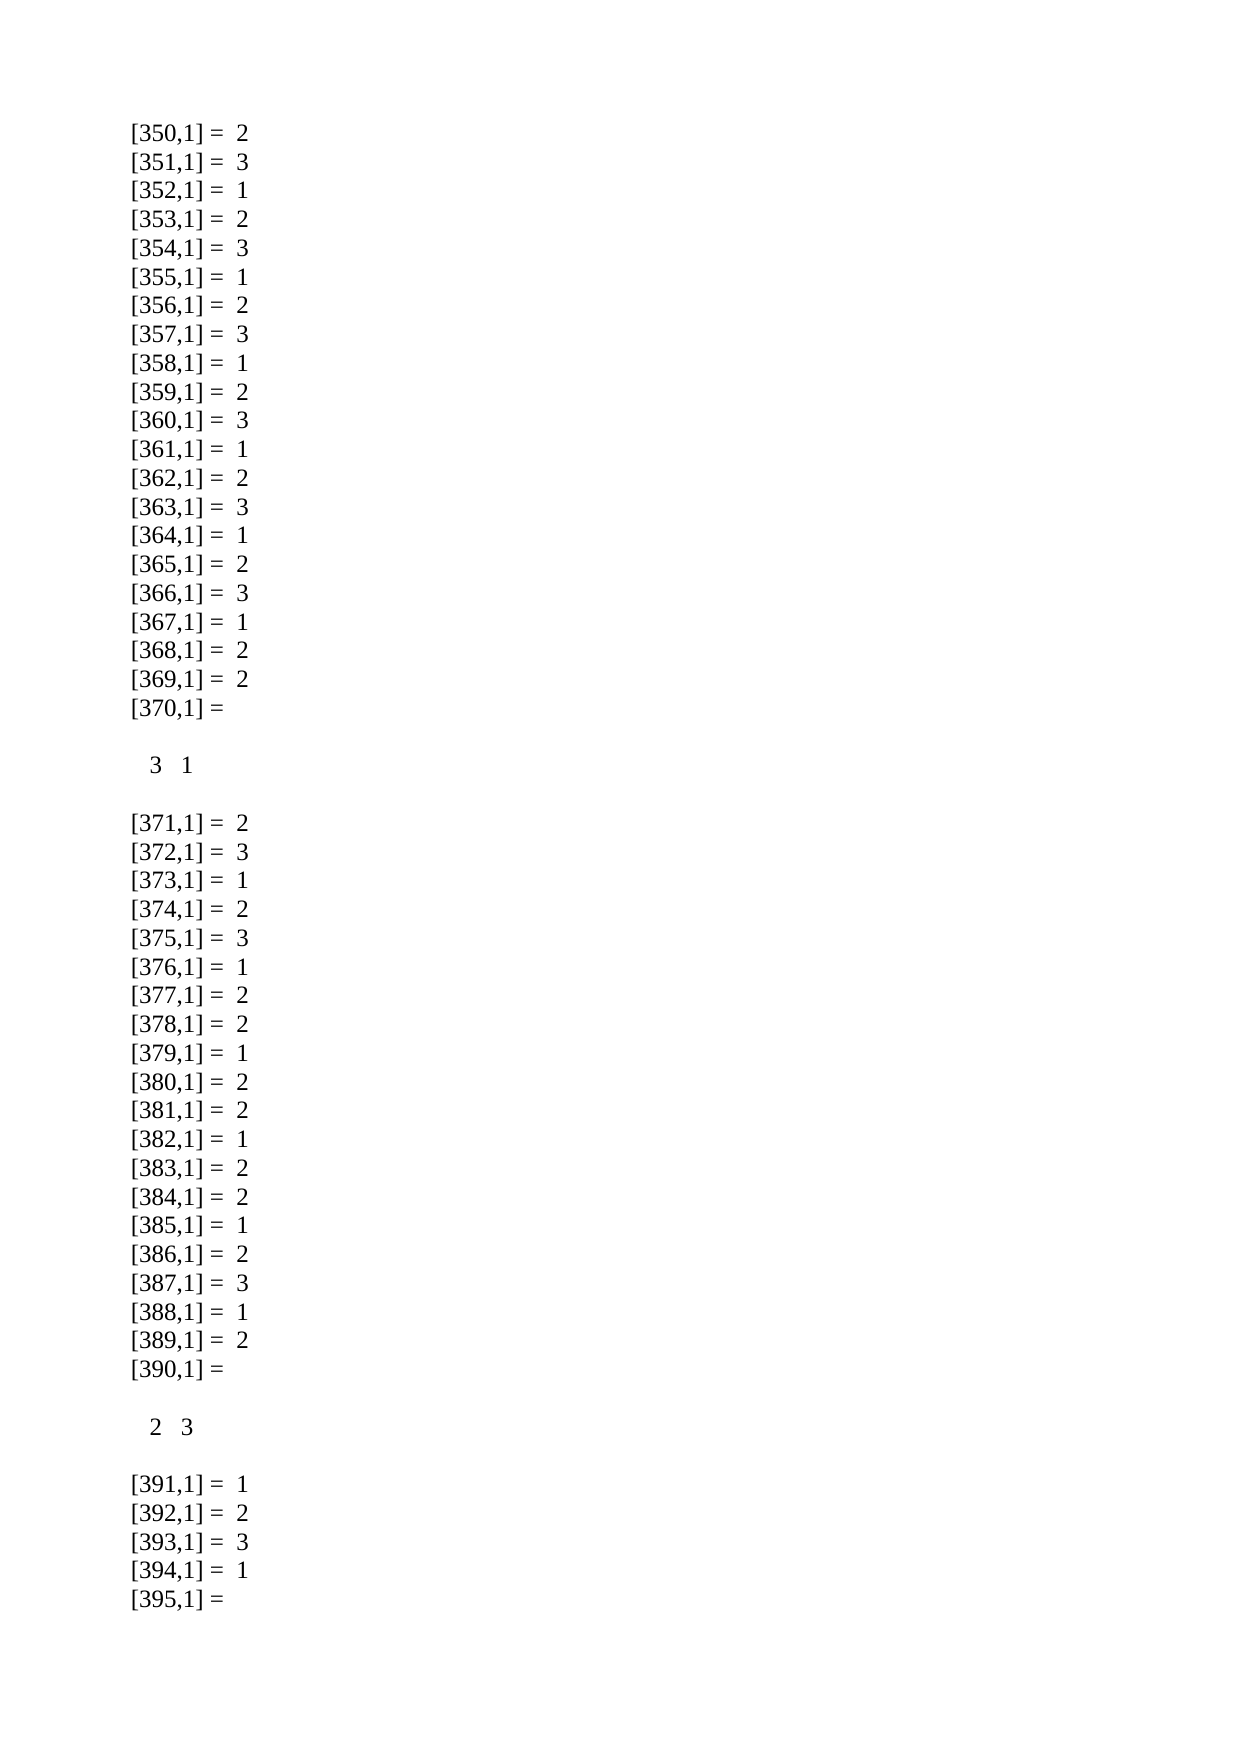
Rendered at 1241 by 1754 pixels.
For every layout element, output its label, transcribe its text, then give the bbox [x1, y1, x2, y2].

text [392,1] = 2 [118, 1498, 1122, 1527]
text [391,1] = 1 [118, 1469, 1122, 1498]
text [381,1] = 2 [118, 1096, 1122, 1124]
text [355,1] = 1 [118, 262, 1122, 291]
text [387,1] = 3 [118, 1268, 1122, 1297]
text [375,1] = 3 [118, 923, 1122, 952]
text [384,1] = 2 [118, 1182, 1122, 1211]
text [380,1] = 2 [118, 1067, 1122, 1096]
text [351,1] = 3 [118, 147, 1122, 176]
text [363,1] = 3 [118, 492, 1122, 521]
text [362,1] = 2 [118, 463, 1122, 492]
text [356,1] = 2 [118, 291, 1122, 319]
text [376,1] = 1 [118, 952, 1122, 981]
text [382,1] = 1 [118, 1124, 1122, 1153]
text [350,1] = 2 [118, 118, 1122, 147]
text [366,1] = 3 [118, 578, 1122, 607]
text [367,1] = 1 [118, 607, 1122, 636]
text [395,1] = [118, 1584, 1122, 1613]
text [386,1] = 2 [118, 1239, 1122, 1268]
text [377,1] = 2 [118, 981, 1122, 1009]
text [360,1] = 3 [118, 406, 1122, 434]
text [354,1] = 3 [118, 233, 1122, 262]
text [385,1] = 1 [118, 1211, 1122, 1239]
text [358,1] = 1 [118, 348, 1122, 377]
text [393,1] = 3 [118, 1527, 1122, 1556]
text [394,1] = 1 [118, 1556, 1122, 1584]
text [370,1] = [118, 693, 1122, 722]
text [378,1] = 2 [118, 1009, 1122, 1038]
text [379,1] = 1 [118, 1038, 1122, 1067]
text [368,1] = 2 [118, 636, 1122, 664]
text 3 1 [118, 751, 1122, 779]
text [371,1] = 2 [118, 808, 1122, 837]
text [374,1] = 2 [118, 894, 1122, 923]
text [364,1] = 1 [118, 521, 1122, 549]
text [352,1] = 1 [118, 176, 1122, 204]
text [373,1] = 1 [118, 866, 1122, 894]
text [372,1] = 3 [118, 837, 1122, 866]
text [390,1] = [118, 1354, 1122, 1383]
text [353,1] = 2 [118, 204, 1122, 233]
text [388,1] = 1 [118, 1297, 1122, 1326]
text [365,1] = 2 [118, 549, 1122, 578]
text [369,1] = 2 [118, 664, 1122, 693]
text [359,1] = 2 [118, 377, 1122, 406]
text [389,1] = 2 [118, 1326, 1122, 1354]
text [357,1] = 3 [118, 319, 1122, 348]
text [361,1] = 1 [118, 434, 1122, 463]
text [383,1] = 2 [118, 1153, 1122, 1182]
text 2 3 [118, 1412, 1122, 1441]
